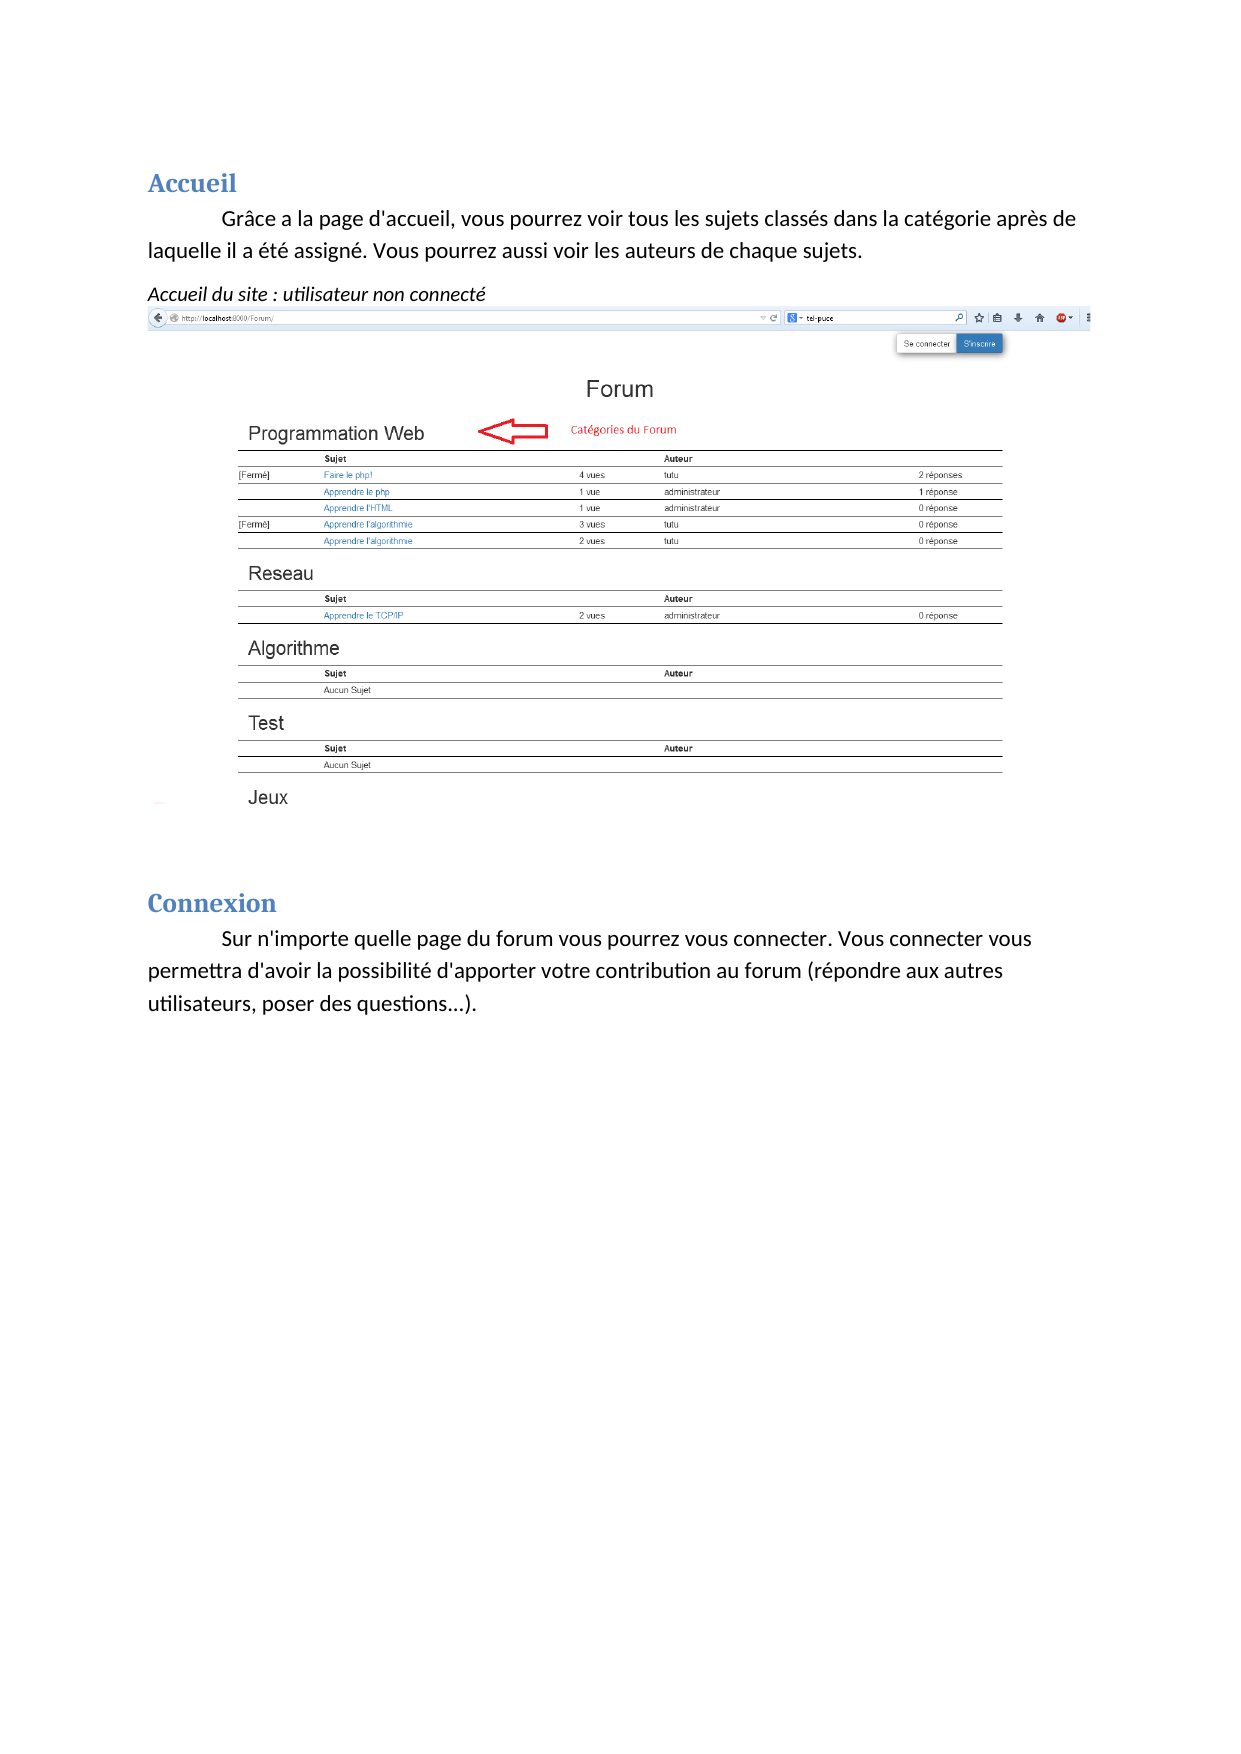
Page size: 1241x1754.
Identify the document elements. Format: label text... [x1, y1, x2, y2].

text Sur n'importe quelle page du forum vous pourrez vous connecter. Vous connecter vous permettra d'avoir la possibilité d'apporter votre contribution au forum (répondre aux autres utilisateurs, poser des questions...). [148, 924, 1093, 1017]
subtitle Accueil [148, 168, 1093, 199]
text Grâce a la page d'accueil, vous pourrez voir tous les sujets classés dans la catégorie après de laquelle il a été assigné. Vous pourrez aussi voir les auteurs de chaque sujets. [148, 204, 1093, 786]
subtitle Connexion [148, 888, 1093, 920]
picture [147, 306, 1091, 804]
text Accueil du site : utilisateur non connecté [148, 281, 1090, 306]
